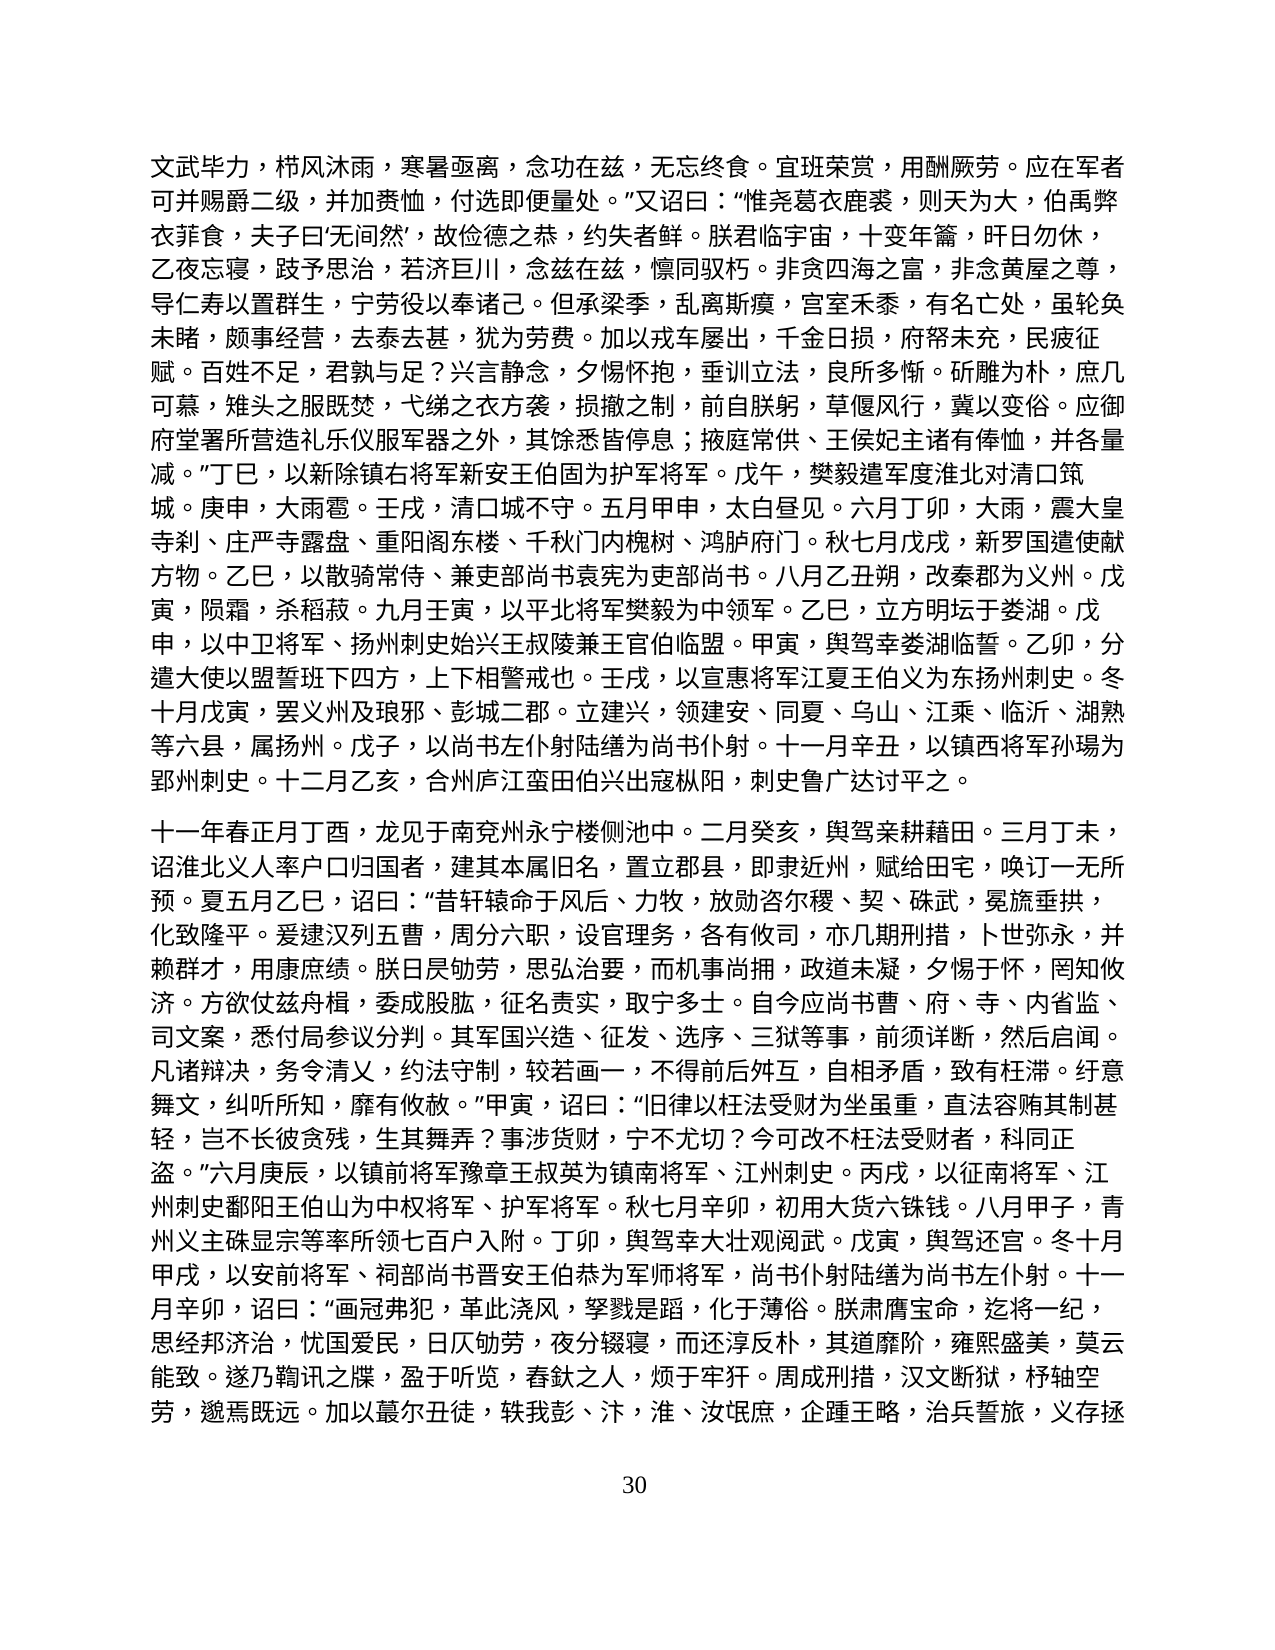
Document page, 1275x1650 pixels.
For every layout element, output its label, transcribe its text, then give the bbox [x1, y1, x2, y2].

text 文武毕力，栉风沐雨，寒暑亟离，念功在兹，无忘终食。宜班荣赏，用酬厥劳。应在军者可并赐爵二级，并加赉恤，付选即便量处。”又诏曰：“惟尧葛衣鹿裘，则天为大，伯禹弊衣菲食，夫子曰‘无间然’，故俭德之恭，约失者鲜。朕君临宇宙，十变年籥，旰日勿休，乙夜忘寝，跂予思治，若济巨川，念兹在兹，懔同驭朽。非贪四海之富，非念黄屋之尊，导仁寿以置群生，宁劳役以奉诸己。但承梁季，乱离斯瘼，宫室禾黍，有名亡处，虽轮奂未睹，颇事经营，去泰去甚，犹为劳费。加以戎车屡出，千金日损，府帑未充，民疲征赋。百姓不足，君孰与足？兴言静念，夕惕怀抱，垂训立法，良所多惭。斫雕为朴，庶几可慕，雉头之服既焚，弋绨之衣方袭，损撤之制，前自朕躬，草偃风行，冀以变俗。应御府堂署所营造礼乐仪服军器之外，其馀悉皆停息；掖庭常供、王侯妃主诸有俸恤，并各量减。”丁巳，以新除镇右将军新安王伯固为护军将军。戊午，樊毅遣军度淮北对清口筑城。庚申，大雨雹。壬戌，清口城不守。五月甲申，太白昼见。六月丁卯，大雨，震大皇寺刹、庄严寺露盘、重阳阁东楼、千秋门内槐树、鸿胪府门。秋七月戊戌，新罗国遣使献方物。乙巳，以散骑常侍、兼吏部尚书袁宪为吏部尚书。八月乙丑朔，改秦郡为义州。戊寅，陨霜，杀稻菽。九月壬寅，以平北将军樊毅为中领军。乙巳，立方明坛于娄湖。戊申，以中卫将军、扬州刺史始兴王叔陵兼王官伯临盟。甲寅，舆驾幸娄湖临誓。乙卯，分遣大使以盟誓班下四方，上下相警戒也。壬戌，以宣惠将军江夏王伯义为东扬州刺史。冬十月戊寅，罢义州及琅邪、彭城二郡。立建兴，领建安、同夏、乌山、江乘、临沂、湖熟等六县，属扬州。戊子，以尚书左仆射陆缮为尚书仆射。十一月辛丑，以镇西将军孙瑒为郢州刺史。十二月乙亥，合州庐江蛮田伯兴出寇枞阳，刺史鲁广达讨平之。 [150, 150, 1125, 797]
text 十一年春正月丁酉，龙见于南兗州永宁楼侧池中。二月癸亥，舆驾亲耕藉田。三月丁未，诏淮北义人率户口归国者，建其本属旧名，置立郡县，即隶近州，赋给田宅，唤订一无所预。夏五月乙巳，诏曰：“昔轩辕命于风后、力牧，放勋咨尔稷、契、硃武，冕旒垂拱，化致隆平。爰逮汉列五曹，周分六职，设官理务，各有攸司，亦几期刑措，卜世弥永，并赖群才，用康庶绩。朕日昃劬劳，思弘治要，而机事尚拥，政道未凝，夕惕于怀，罔知攸济。方欲仗兹舟楫，委成股肱，征名责实，取宁多士。自今应尚书曹、府、寺、内省监、司文案，悉付局参议分判。其军国兴造、征发、选序、三狱等事，前须详断，然后启闻。凡诸辩决，务令清乂，约法守制，较若画一，不得前后舛互，自相矛盾，致有枉滞。纡意舞文，纠听所知，靡有攸赦。”甲寅，诏曰：“旧律以枉法受财为坐虽重，直法容贿其制甚轻，岂不长彼贪残，生其舞弄？事涉货财，宁不尤切？今可改不枉法受财者，科同正盗。”六月庚辰，以镇前将军豫章王叔英为镇南将军、江州刺史。丙戌，以征南将军、江州刺史鄱阳王伯山为中权将军、护军将军。秋七月辛卯，初用大货六铢钱。八月甲子，青州义主硃显宗等率所领七百户入附。丁卯，舆驾幸大壮观阅武。戊寅，舆驾还宫。冬十月甲戌，以安前将军、祠部尚书晋安王伯恭为军师将军，尚书仆射陆缮为尚书左仆射。十一月辛卯，诏曰：“画冠弗犯，革此浇风，孥戮是蹈，化于薄俗。朕肃膺宝命，迄将一纪，思经邦济治，忧国爱民，日仄劬劳，夜分辍寝，而还淳反朴，其道靡阶，雍熙盛美，莫云能致。遂乃鞫讯之牒，盈于听览，舂釱之人，烦于牢犴。周成刑措，汉文断狱，杼轴空劳，邈焉既远。加以蕞尔丑徒，轶我彭、汴，淮、汝氓庶，企踵王略，治兵誓旅，义存拯 [150, 815, 1125, 1428]
